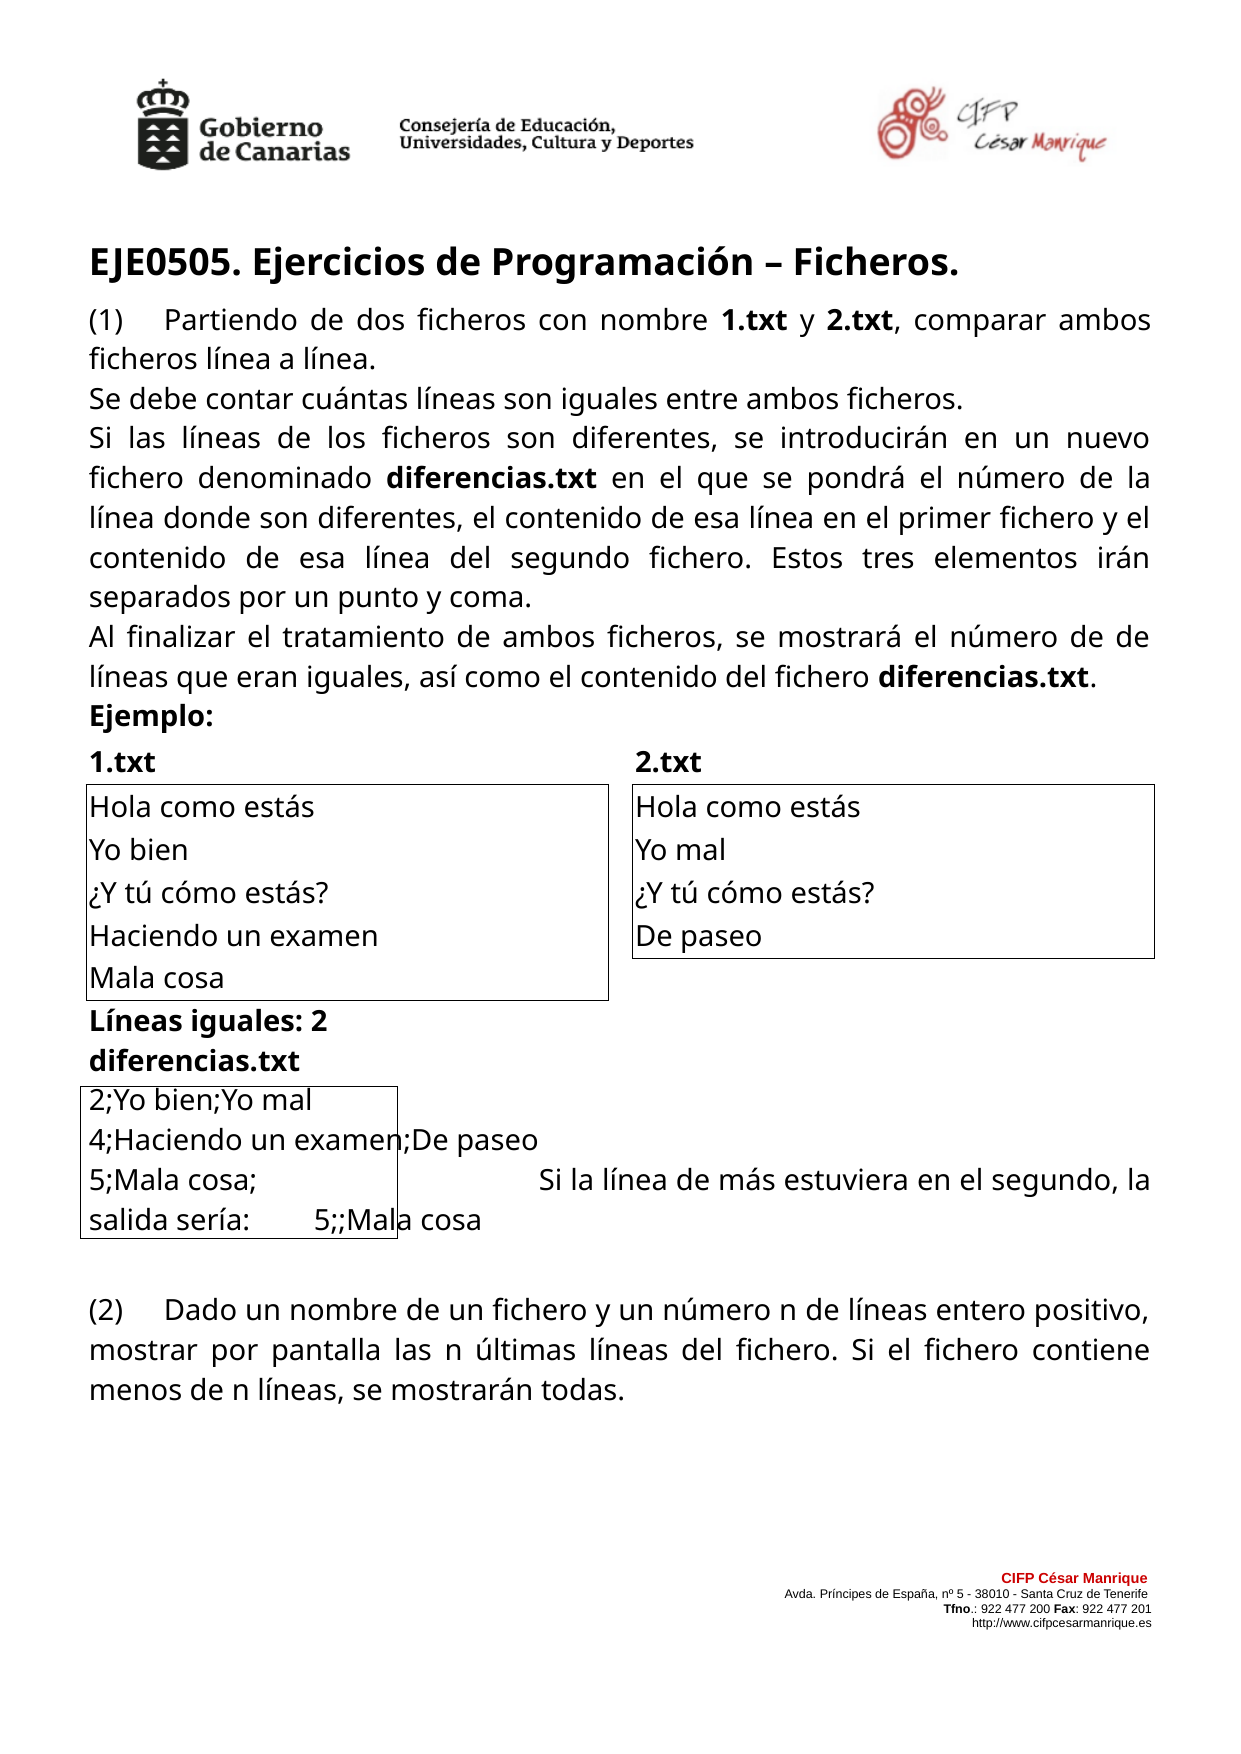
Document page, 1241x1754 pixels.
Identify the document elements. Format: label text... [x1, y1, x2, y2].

picture [114, 75, 1118, 180]
list Si las líneas de los ficheros son diferentes, se introducirán en un nuevo fichero denominado diferencias.txt en el que se pondrá el número de la línea donde son diferentes, el contenido de esa línea en el primer fichero y el contenido de esa línea del segundo fichero. Estos tres elementos irán separados por un punto y coma. [89, 418, 1152, 616]
list ¿Y tú cómo estás? [633, 869, 1154, 912]
subtitle EJE0505. Ejercicios de Programación – Ficheros. [89, 235, 1152, 286]
list 5;Mala cosa; Si la línea de más estuviera en el segundo, la salida sería: 5;;Mala cosa [398, 1159, 1152, 1238]
list Partiendo de dos ficheros con nombre 1.txt y 2.txt, comparar ambos ficheros línea a línea. [89, 299, 1152, 378]
list Yo mal [633, 826, 1154, 869]
list Se debe contar cuántas líneas son iguales entre ambos ficheros. [89, 378, 1152, 418]
list 4;Haciendo un examen;De paseo [398, 1119, 1152, 1159]
list Dado un nombre de un fichero y un número n de líneas entero positivo, mostrar por pantalla las n últimas líneas del fichero. Si el fichero contiene menos de n líneas, se mostrarán todas. [89, 1289, 1152, 1408]
list Yo bien [87, 826, 608, 869]
list 4;Haciendo un examen;De paseo [89, 1119, 397, 1159]
list Hola como estás [87, 785, 608, 826]
list 2;Yo bien;Yo mal [89, 1080, 1152, 1119]
list Haciendo un examen [87, 912, 608, 954]
list De paseo [633, 912, 1154, 958]
list ¿Y tú cómo estás? [87, 869, 608, 912]
list Al finalizar el tratamiento de ambos ficheros, se mostrará el número de de líneas que eran iguales, así como el contenido del fichero diferencias.txt. [89, 616, 1152, 696]
list diferencias.txt [89, 1040, 1152, 1080]
list 1.txt [86, 738, 608, 784]
list Ejemplo: [89, 696, 1152, 735]
list Hola como estás [633, 785, 1154, 826]
list 2.txt [632, 738, 1154, 784]
list Líneas iguales: 2 [89, 1000, 1152, 1040]
list Mala cosa [87, 954, 608, 1000]
list 5;Mala cosa; Si la línea de más estuviera en el segundo, la salida sería: 5;;Mala cosa [89, 1159, 397, 1238]
